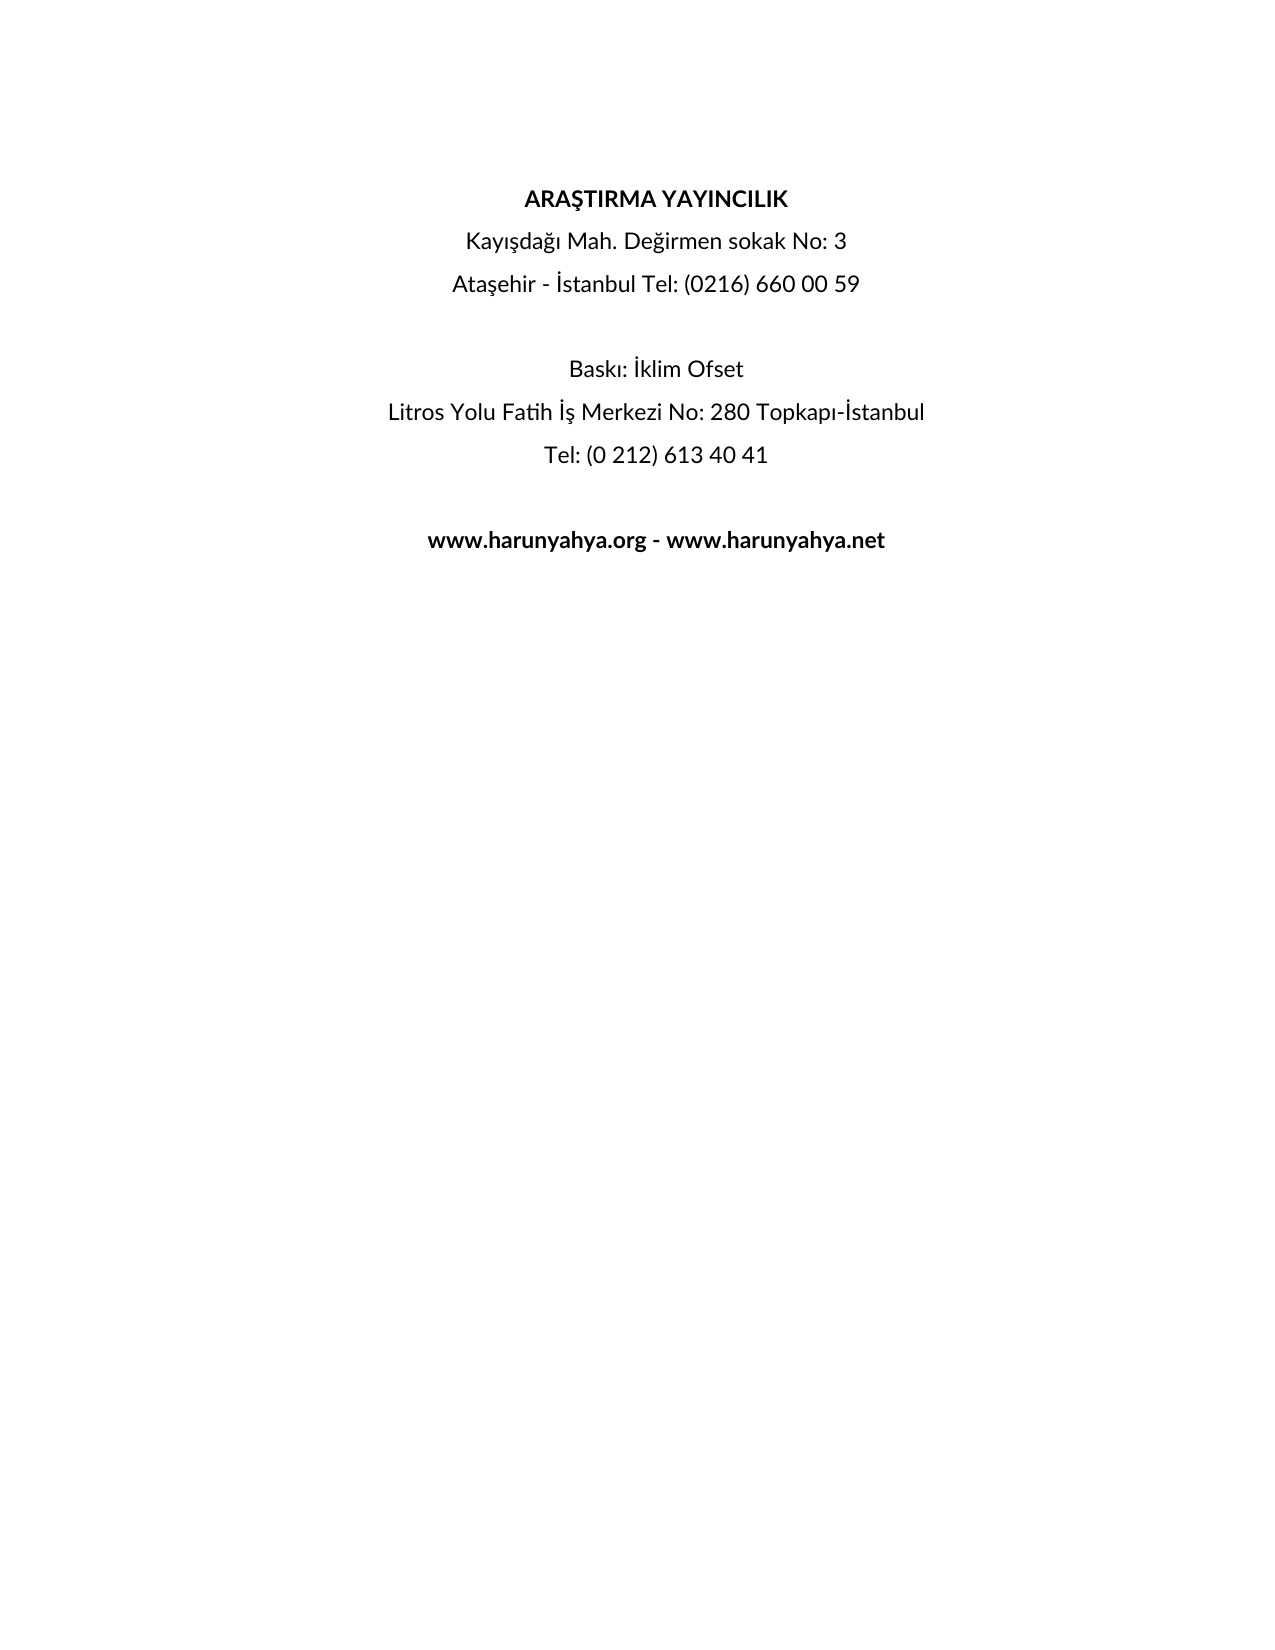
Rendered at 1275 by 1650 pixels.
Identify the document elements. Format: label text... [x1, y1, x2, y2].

text Litros Yolu Fatih İş Merkezi No: 280 Topkapı-İstanbul [75, 398, 1200, 426]
text Tel: (0 212) 613 40 41 [75, 441, 1200, 468]
text ARAŞTIRMA YAYINCILIK [75, 184, 1200, 212]
text Kayışdağı Mah. Değirmen sokak No: 3 [75, 227, 1200, 255]
text Baskı: İklim Ofset [75, 355, 1200, 383]
text Ataşehir - İstanbul Tel: (0216) 660 00 59 [75, 270, 1200, 297]
text www.harunyahya.org - www.harunyahya.net [75, 526, 1200, 554]
